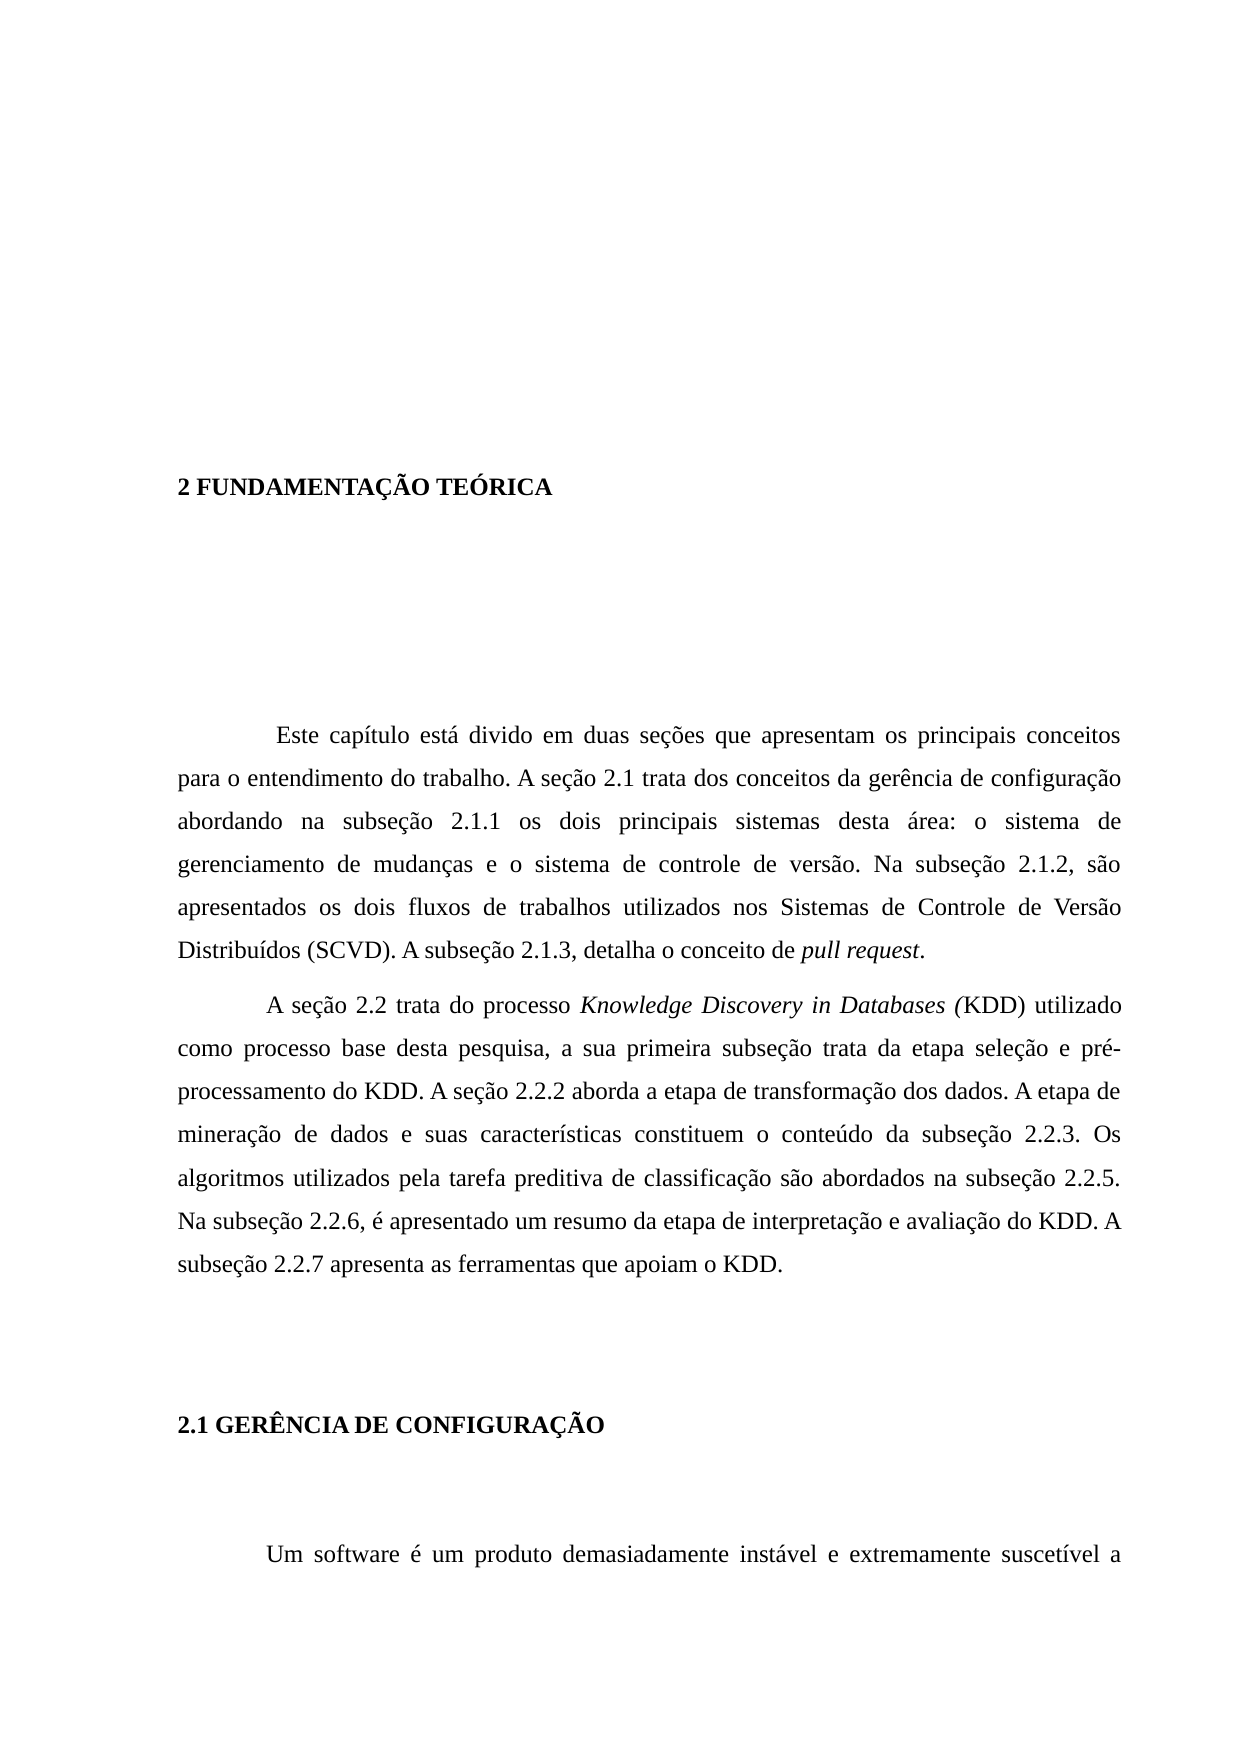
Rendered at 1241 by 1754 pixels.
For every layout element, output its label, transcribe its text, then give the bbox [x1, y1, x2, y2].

text Um software é um produto demasiadamente instável e extremamente suscetível a [177, 1539, 1122, 1568]
text A seção 2.2 trata do processo Knowledge Discovery in Databases (KDD) utilizado como processo base desta pesquisa, a sua primeira subseção trata da etapa seleção e pré-processamento do KDD. A seção 2.2.2 aborda a etapa de transformação dos dados. A etapa de mineração de dados e suas características constituem o conteúdo da subseção 2.2.3. Os algoritmos utilizados pela tarefa preditiva de classificação são abordados na subseção 2.2.5. Na subseção 2.2.6, é apresentado um resumo da etapa de interpretação e avaliação do KDD. A subseção 2.2.7 apresenta as ferramentas que apoiam o KDD. [177, 990, 1122, 1278]
text Este capítulo está divido em duas seções que apresentam os principais conceitos para o entendimento do trabalho. A seção 2.1 trata dos conceitos da gerência de configuração abordando na subseção 2.1.1 os dois principais sistemas desta área: o sistema de gerenciamento de mudanças e o sistema de controle de versão. Na subseção 2.1.2, são apresentados os dois fluxos de trabalhos utilizados nos Sistemas de Controle de Versão Distribuídos (SCVD). A subseção 2.1.3, detalha o conceito de pull request. [177, 720, 1122, 964]
text 2.1 Gerência de Configuração [177, 1410, 1122, 1439]
text 2 Fundamentação teórica [177, 472, 1122, 501]
